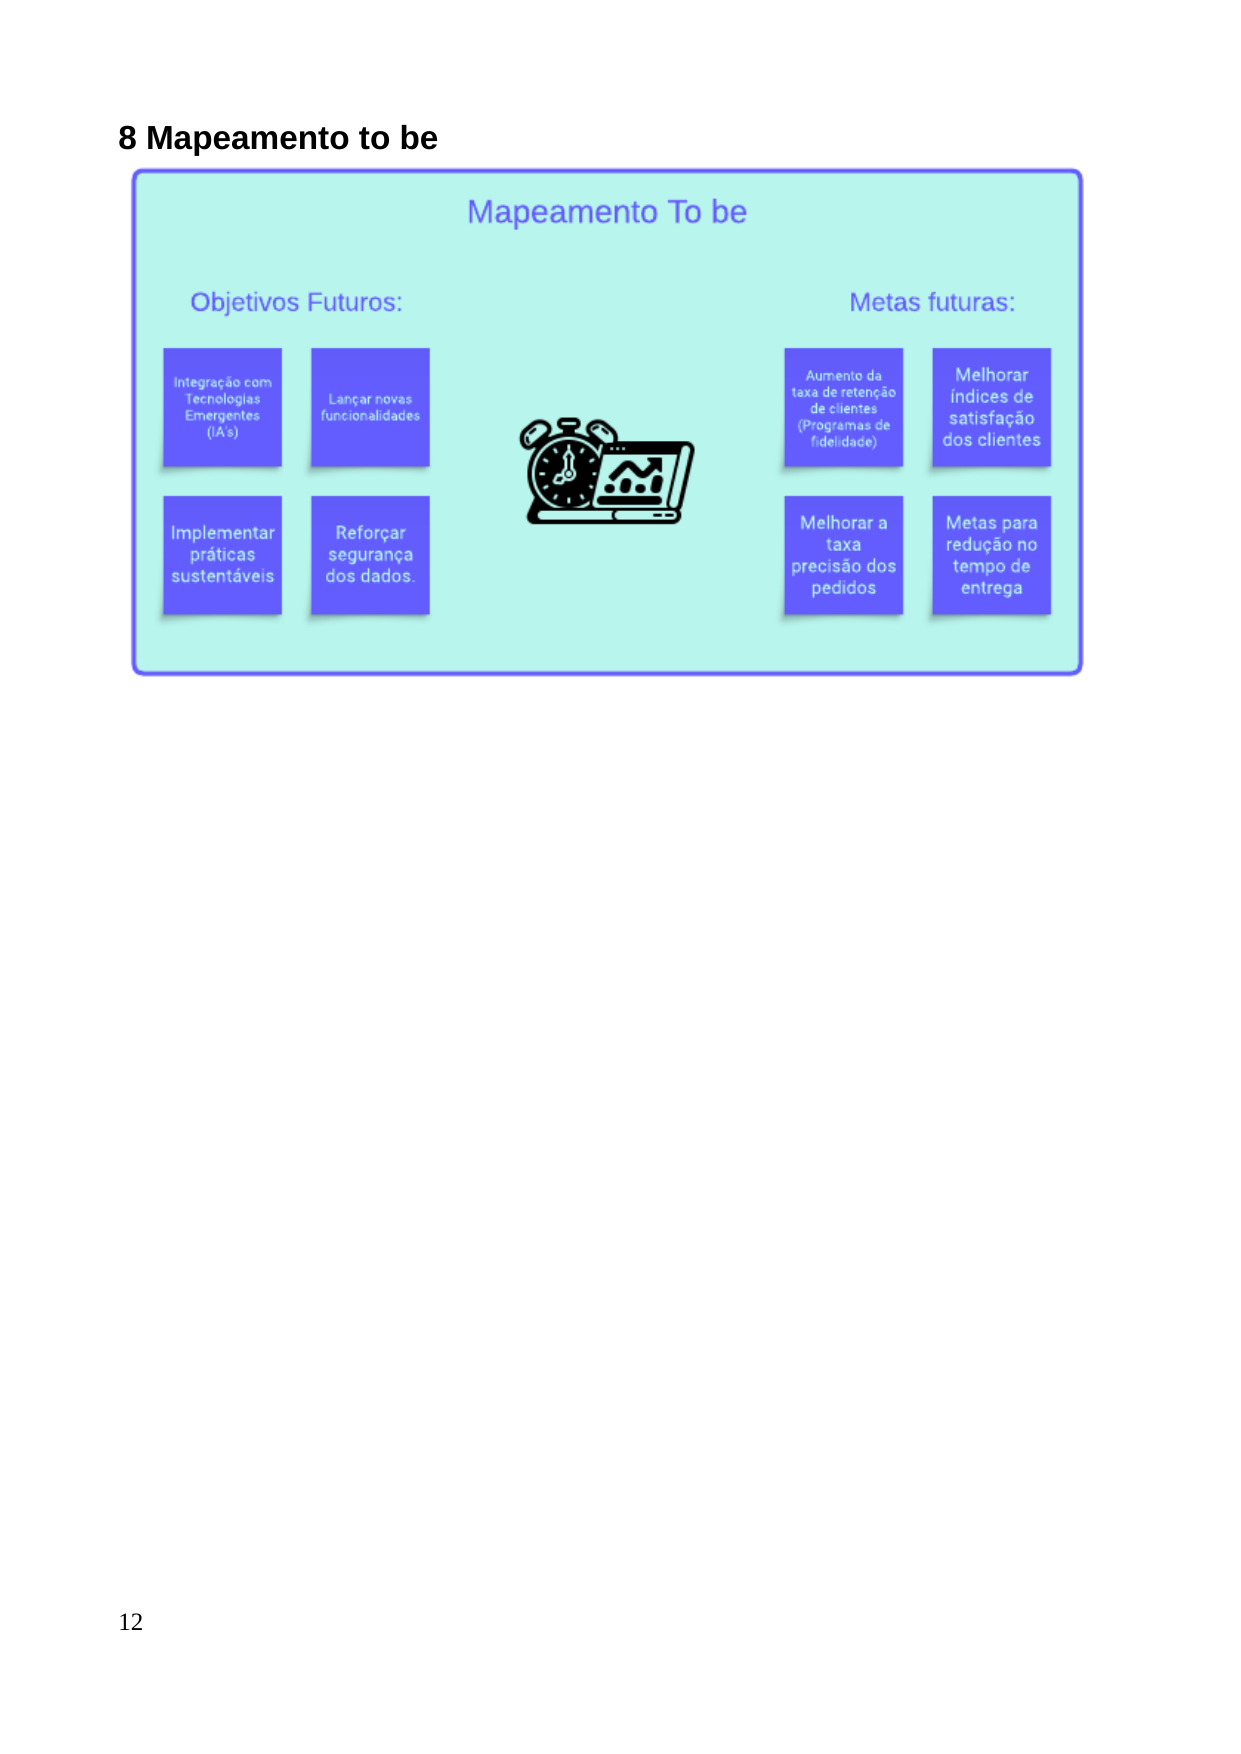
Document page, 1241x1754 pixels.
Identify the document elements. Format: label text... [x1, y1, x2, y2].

picture [118, 156, 1100, 690]
text 8 Mapeamento to be [118, 118, 1122, 157]
